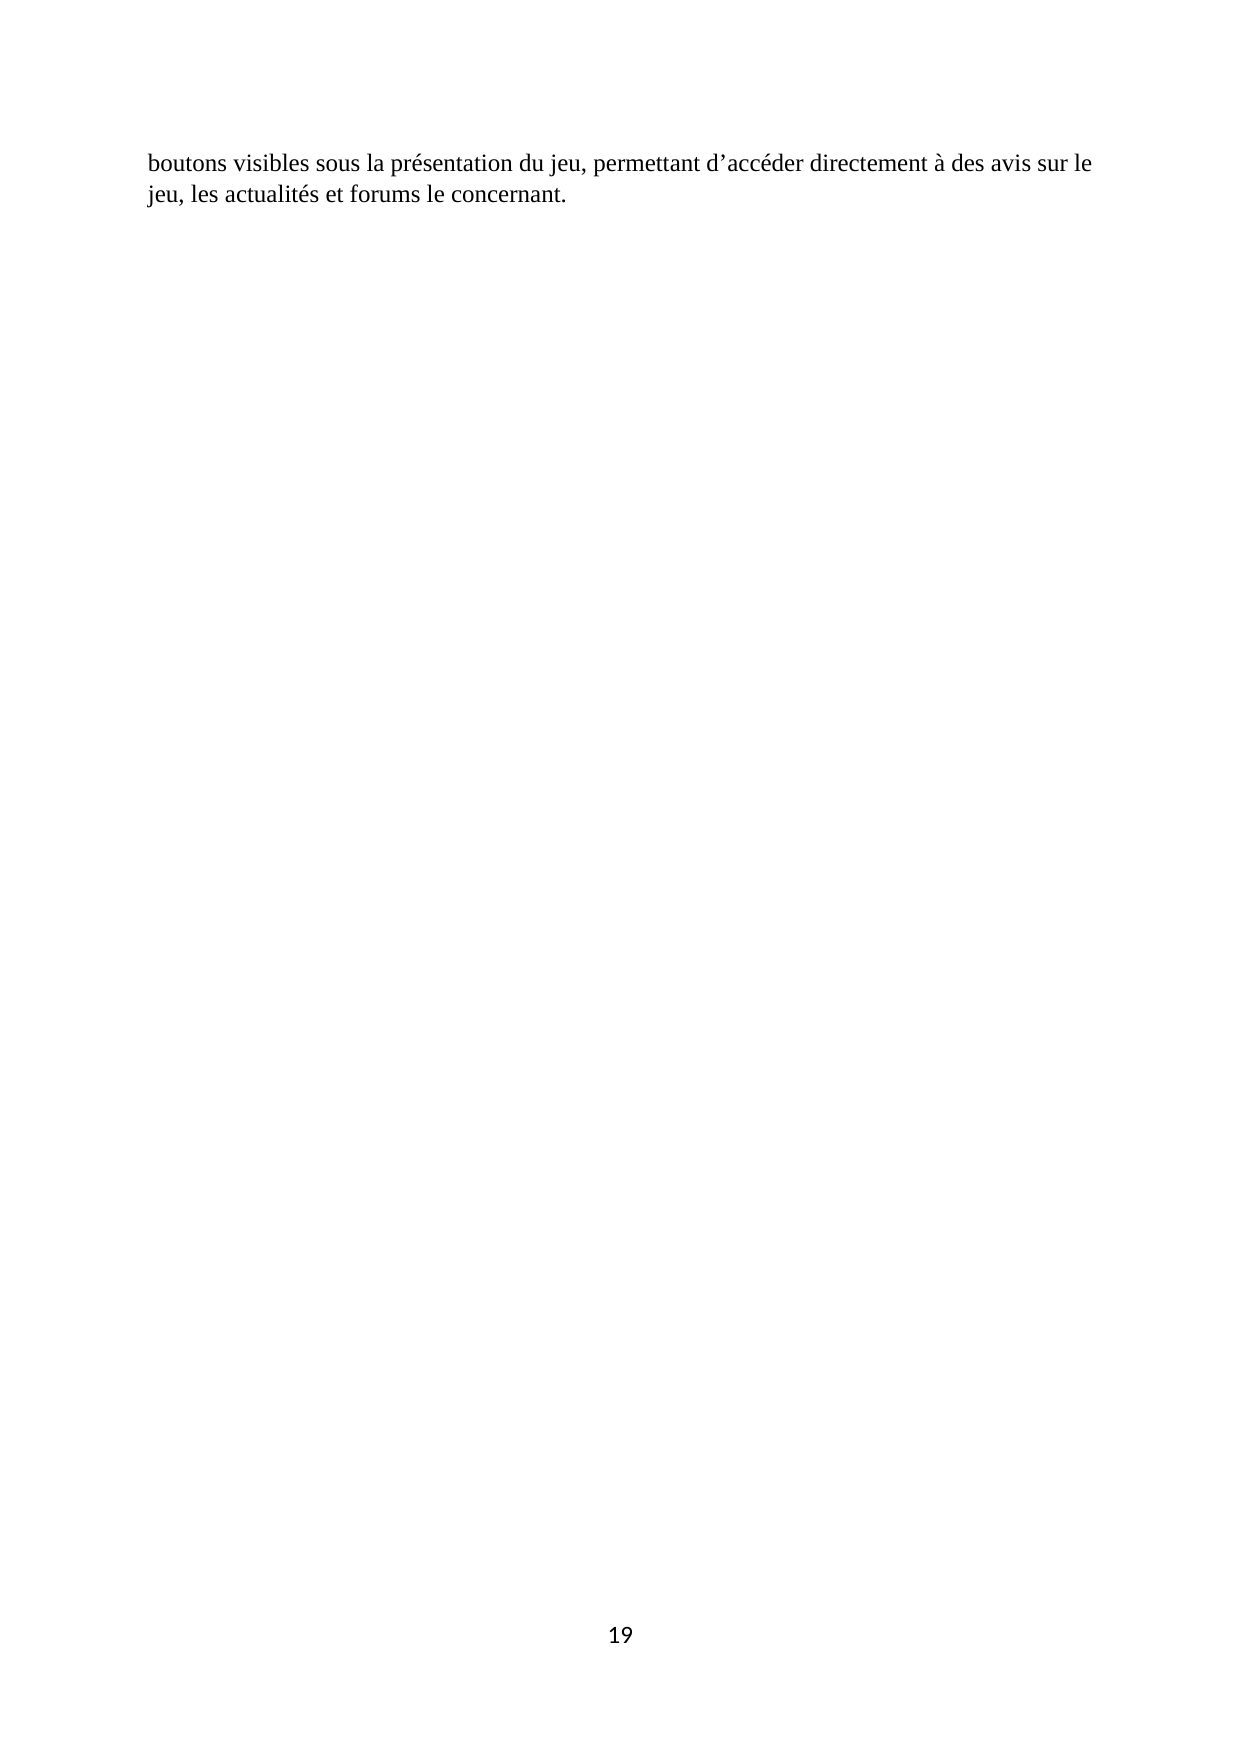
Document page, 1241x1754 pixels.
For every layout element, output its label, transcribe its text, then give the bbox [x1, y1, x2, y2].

text boutons visibles sous la présentation du jeu, permettant d’accéder directement à des avis sur le jeu, les actualités et forums le concernant. [148, 148, 1093, 207]
